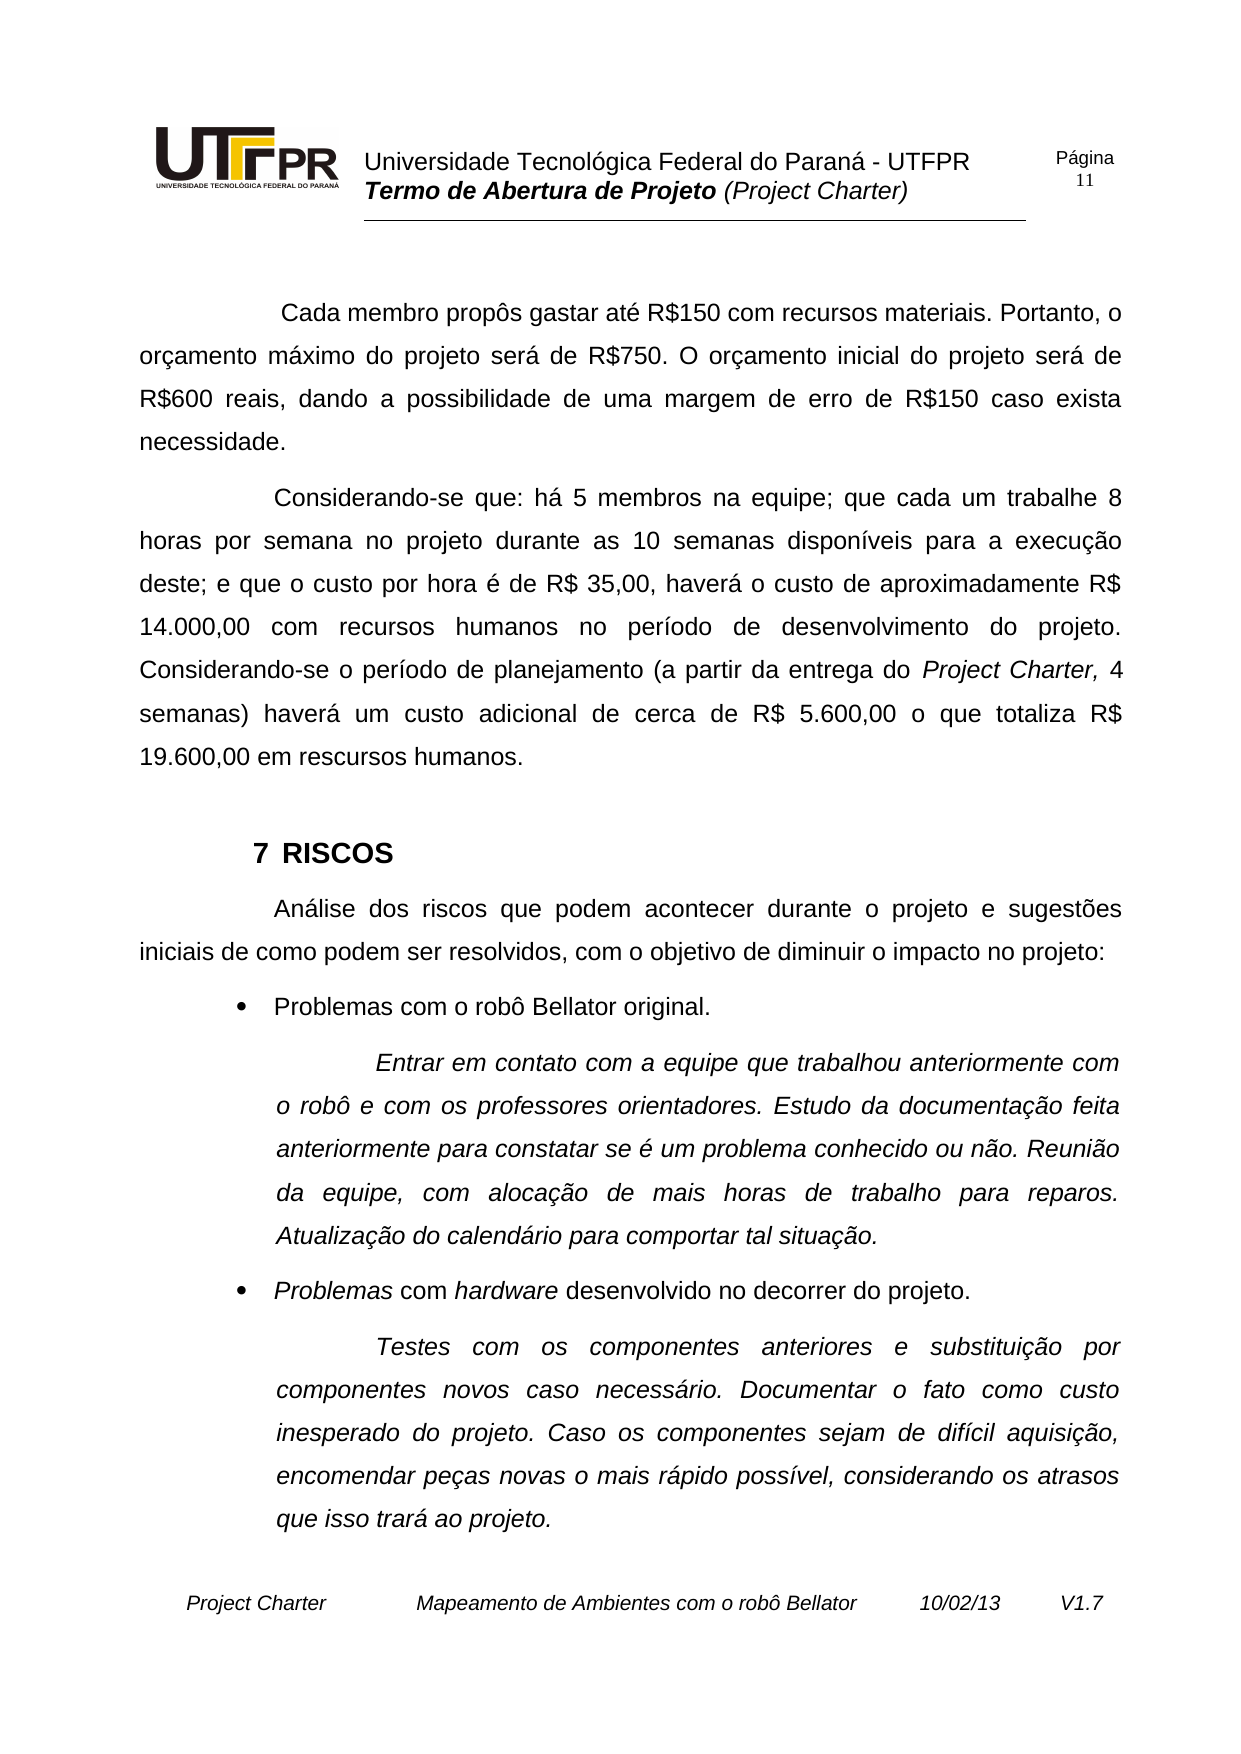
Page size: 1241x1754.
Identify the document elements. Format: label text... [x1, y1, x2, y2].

text Entrar em contato com a equipe que trabalhou anteriormente com o robô e com os professores orientadores. Estudo da documentação feita anteriormente para constatar se é um problema conhecido ou não. Reunião da equipe, com alocação de mais horas de trabalho para reparos. Atualização do calendário para comportar tal situação. [276, 1048, 1123, 1249]
text Testes com os componentes anteriores e substituição por componentes novos caso necessário. Documentar o fato como custo inesperado do projeto. Caso os componentes sejam de difícil aquisição, encomendar peças novas o mais rápido possível, considerando os atrasos que isso trará ao projeto. [276, 1332, 1123, 1533]
text Considerando-se que: há 5 membros na equipe; que cada um trabalhe 8 horas por semana no projeto durante as 10 semanas disponíveis para a execução deste; e que o custo por hora é de R$ 35,00, haverá o custo de aproximadamente R$ 14.000,00 com recursos humanos no período de desenvolvimento do projeto. Considerando-se o período de planejamento (a partir da entrega do Project Charter, 4 semanas) haverá um custo adicional de cerca de R$ 5.600,00 o que totaliza R$ 19.600,00 em rescursos humanos. [139, 483, 1123, 770]
text Cada membro propôs gastar até R$150 com recursos materiais. Portanto, o orçamento máximo do projeto será de R$750. O orçamento inicial do projeto será de R$600 reais, dando a possibilidade de uma margem de erro de R$150 caso exista necessidade. [139, 298, 1123, 456]
list Problemas com o robô Bellator original. [237, 992, 1123, 1021]
picture [155, 127, 339, 189]
list Problemas com hardware desenvolvido no decorrer do projeto. [237, 1276, 1123, 1305]
text Análise dos riscos que podem acontecer durante o projeto e sugestões iniciais de como podem ser resolvidos, com o objetivo de diminuir o impacto no projeto: [139, 894, 1123, 966]
subtitle RISCOS [236, 836, 1123, 870]
